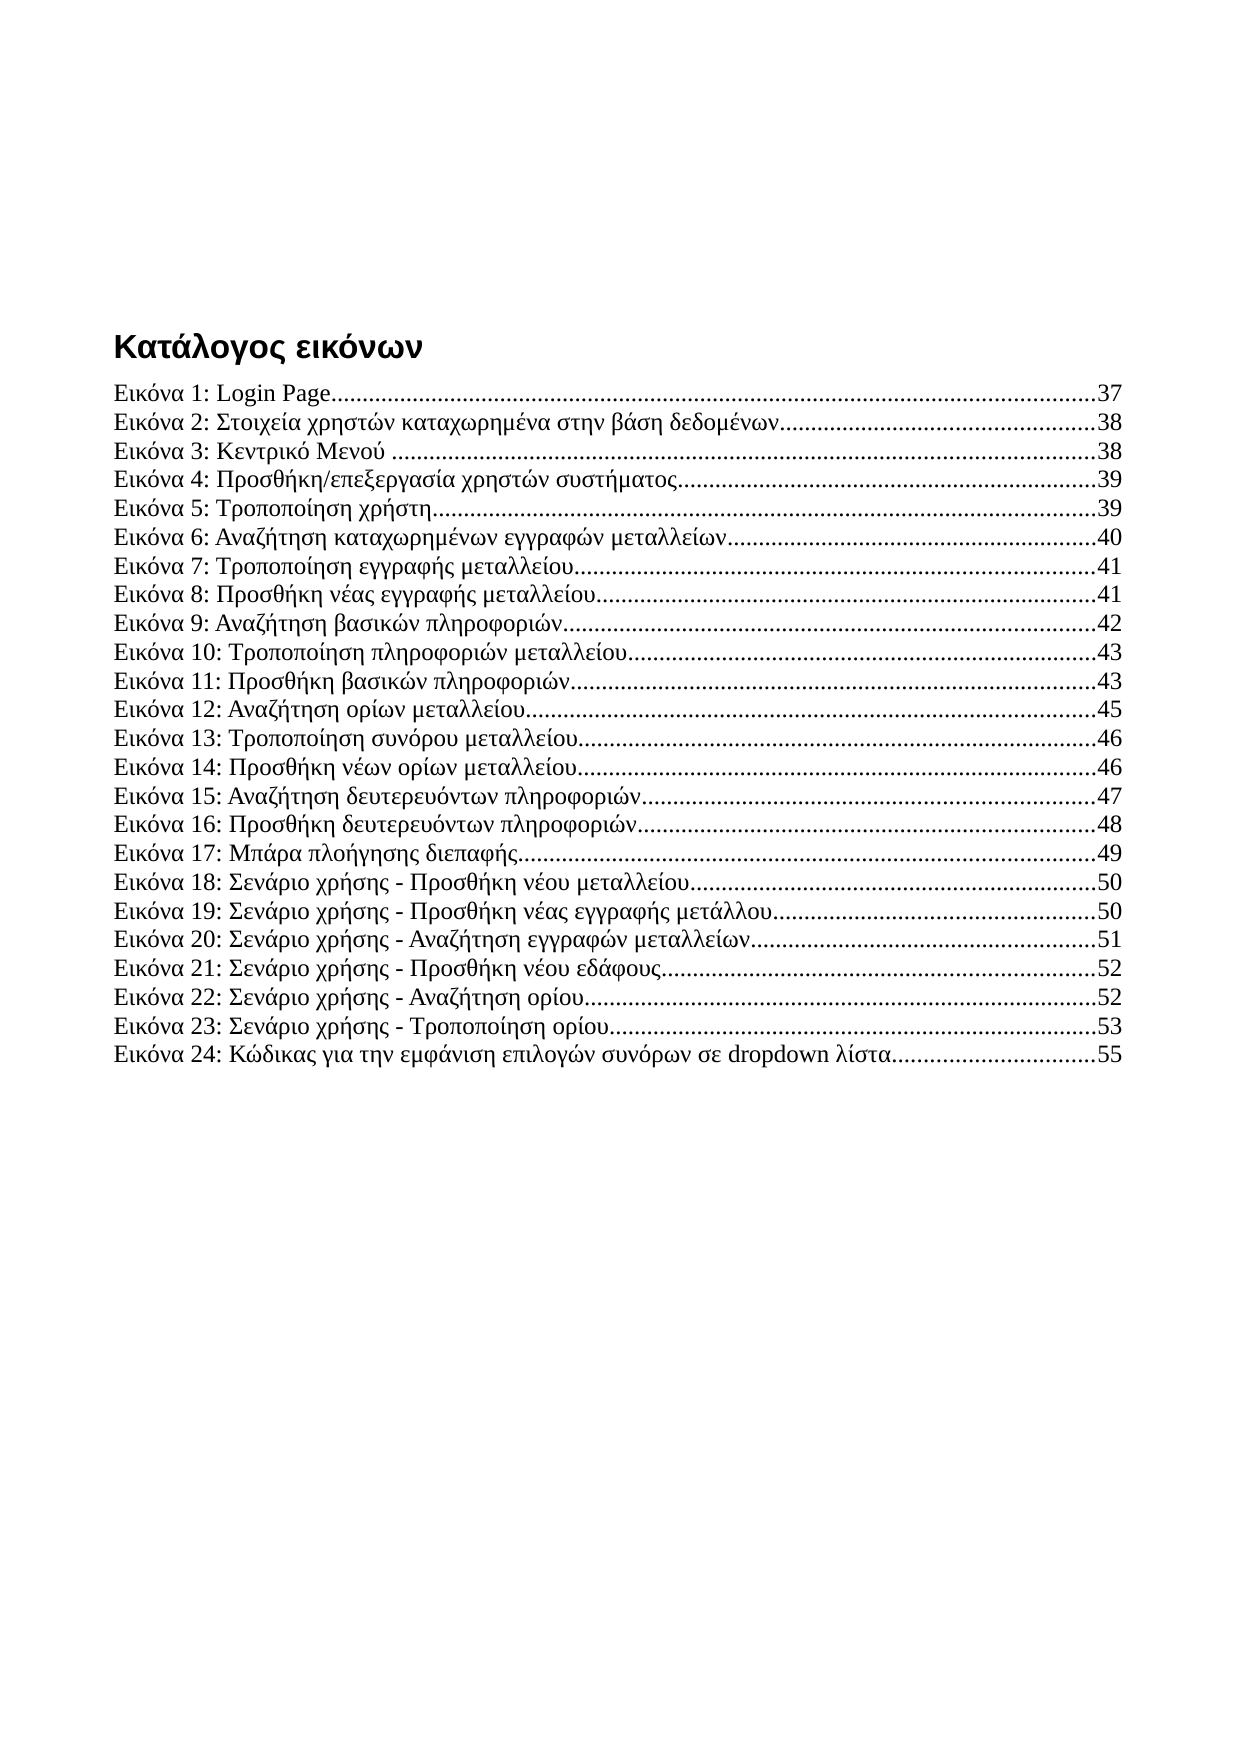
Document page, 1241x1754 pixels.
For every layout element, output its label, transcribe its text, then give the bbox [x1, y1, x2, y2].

text Εικόνα 18: Σενάριο χρήσης - Προσθήκη νέου μεταλλείου 50 [113, 867, 1122, 896]
text Εικόνα 20: Σενάριο χρήσης - Αναζήτηση εγγραφών μεταλλείων 51 [113, 924, 1122, 953]
text Εικόνα 7: Τροποποίηση εγγραφής μεταλλείου 41 [113, 551, 1122, 579]
text Εικόνα 24: Κώδικας για την εμφάνιση επιλογών συνόρων σε dropdown λίστα 55 [113, 1039, 1122, 1068]
text Εικόνα 11: Προσθήκη βασικών πληροφοριών 43 [113, 666, 1122, 694]
text Εικόνα 21: Σενάριο χρήσης - Προσθήκη νέου εδάφους 52 [113, 953, 1122, 982]
text Εικόνα 19: Σενάριο χρήσης - Προσθήκη νέας εγγραφής μετάλλου 50 [113, 896, 1122, 924]
text Εικόνα 2: Στοιχεία χρηστών καταχωρημένα στην βάση δεδομένων 38 [113, 407, 1122, 436]
text Εικόνα 4: Προσθήκη/επεξεργασία χρηστών συστήματος 39 [113, 464, 1122, 493]
subtitle Κατάλογος εικόνων [113, 327, 1122, 366]
text Εικόνα 9: Αναζήτηση βασικών πληροφοριών 42 [113, 608, 1122, 637]
text Εικόνα 1: Login Page 37 [113, 378, 1122, 407]
text Εικόνα 14: Προσθήκη νέων ορίων μεταλλείου 46 [113, 752, 1122, 781]
text Εικόνα 3: Κεντρικό Μενού 38 [113, 436, 1122, 464]
text Εικόνα 17: Μπάρα πλοήγησης διεπαφής 49 [113, 838, 1122, 867]
text Εικόνα 10: Τροποποίηση πληροφοριών μεταλλείου 43 [113, 637, 1122, 666]
text Εικόνα 8: Προσθήκη νέας εγγραφής μεταλλείου 41 [113, 579, 1122, 608]
text Εικόνα 23: Σενάριο χρήσης - Τροποποίηση ορίου 53 [113, 1011, 1122, 1039]
text Εικόνα 15: Αναζήτηση δευτερευόντων πληροφοριών 47 [113, 781, 1122, 809]
text Εικόνα 12: Αναζήτηση ορίων μεταλλείου 45 [113, 694, 1122, 723]
text Εικόνα 5: Τροποποίηση χρήστη 39 [113, 493, 1122, 522]
text Εικόνα 16: Προσθήκη δευτερευόντων πληροφοριών 48 [113, 809, 1122, 838]
text Εικόνα 22: Σενάριο χρήσης - Αναζήτηση ορίου 52 [113, 982, 1122, 1011]
text Εικόνα 13: Τροποποίηση συνόρου μεταλλείου 46 [113, 723, 1122, 752]
text Εικόνα 6: Αναζήτηση καταχωρημένων εγγραφών μεταλλείων 40 [113, 522, 1122, 551]
